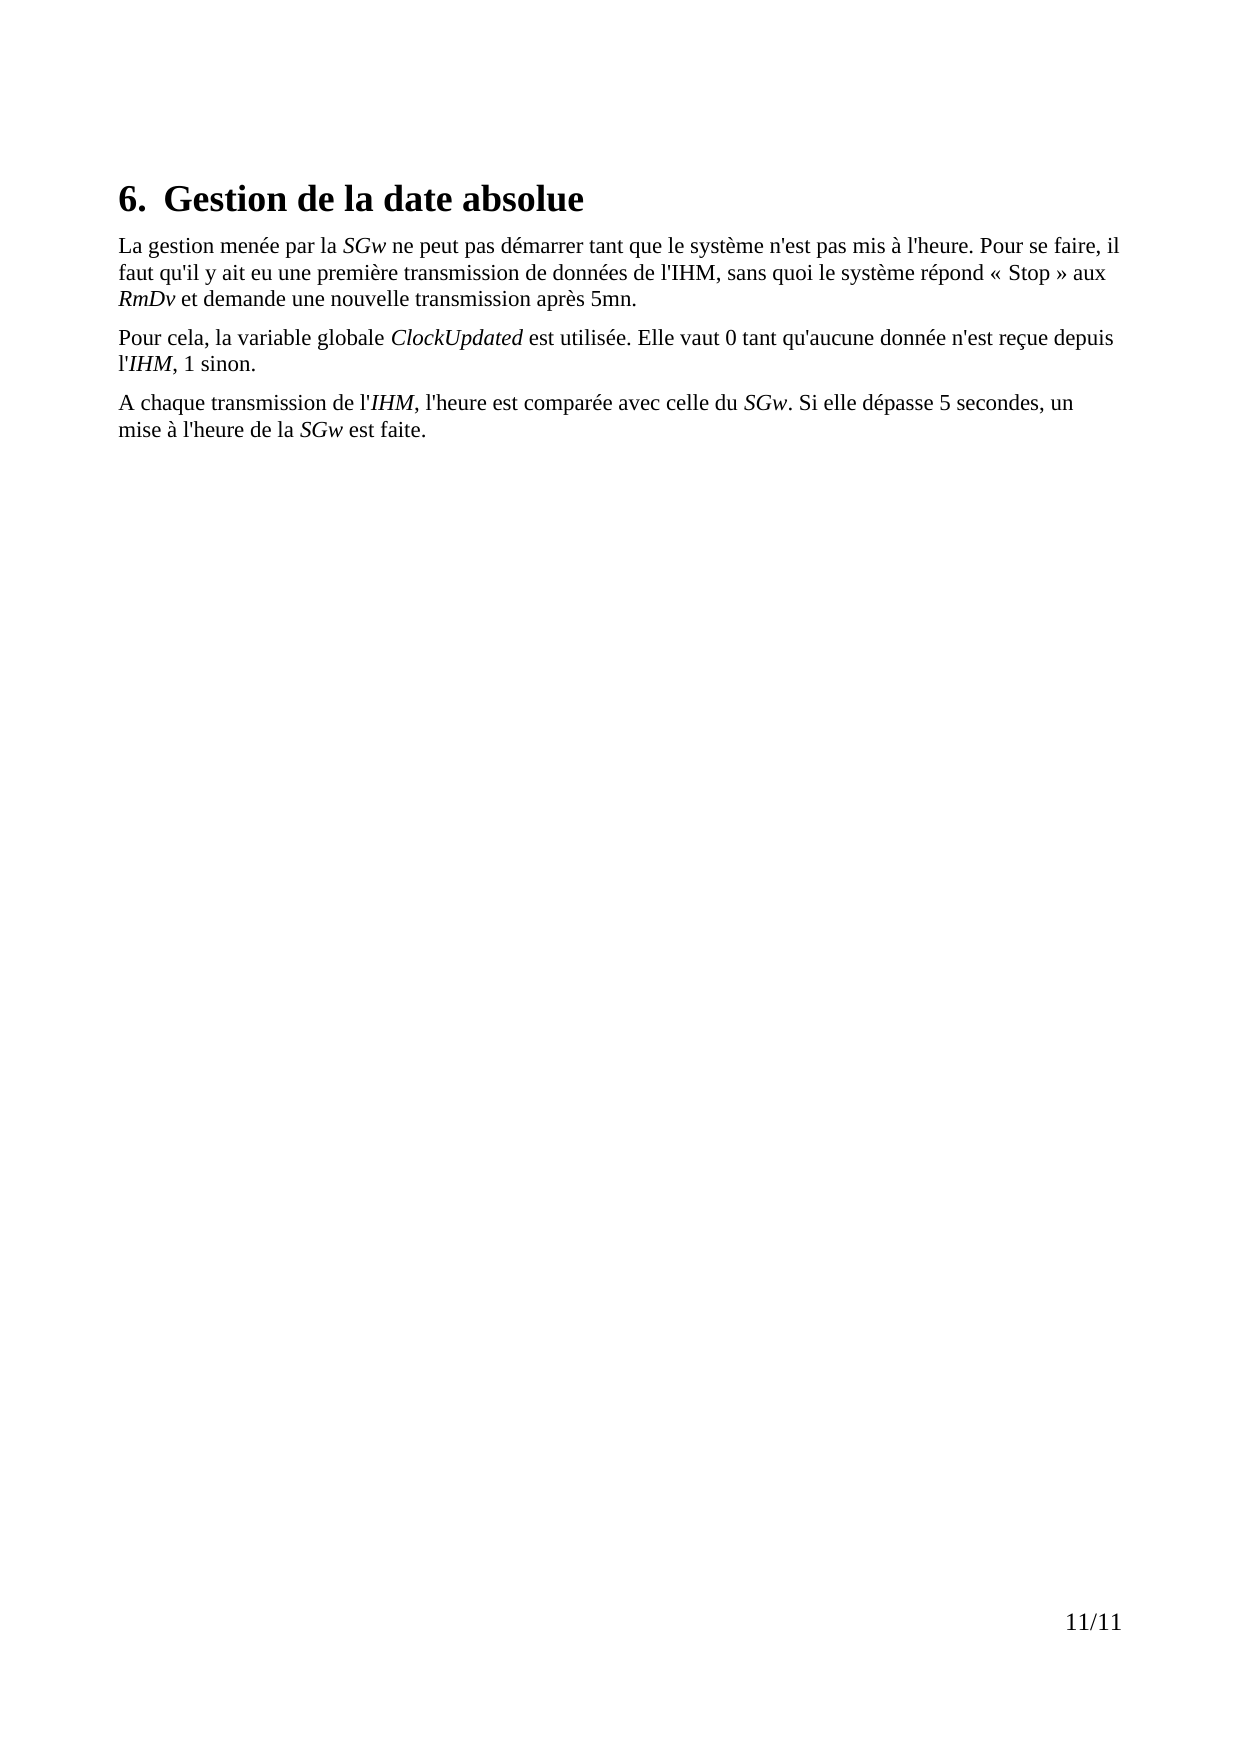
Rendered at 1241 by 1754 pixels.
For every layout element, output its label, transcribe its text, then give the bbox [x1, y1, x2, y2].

text Pour cela, la variable globale ClockUpdated est utilisée. Elle vaut 0 tant qu'aucune donnée n'est reçue depuis l'IHM, 1 sinon. [118, 324, 1122, 377]
text La gestion menée par la SGw ne peut pas démarrer tant que le système n'est pas mis à l'heure. Pour se faire, il faut qu'il y ait eu une première transmission de données de l'IHM, sans quoi le système répond « Stop » aux RmDv et demande une nouvelle transmission après 5mn. [118, 232, 1122, 312]
subtitle Gestion de la date absolue [118, 176, 1122, 220]
text A chaque transmission de l'IHM, l'heure est comparée avec celle du SGw. Si elle dépasse 5 secondes, un mise à l'heure de la SGw est faite. [118, 389, 1122, 442]
